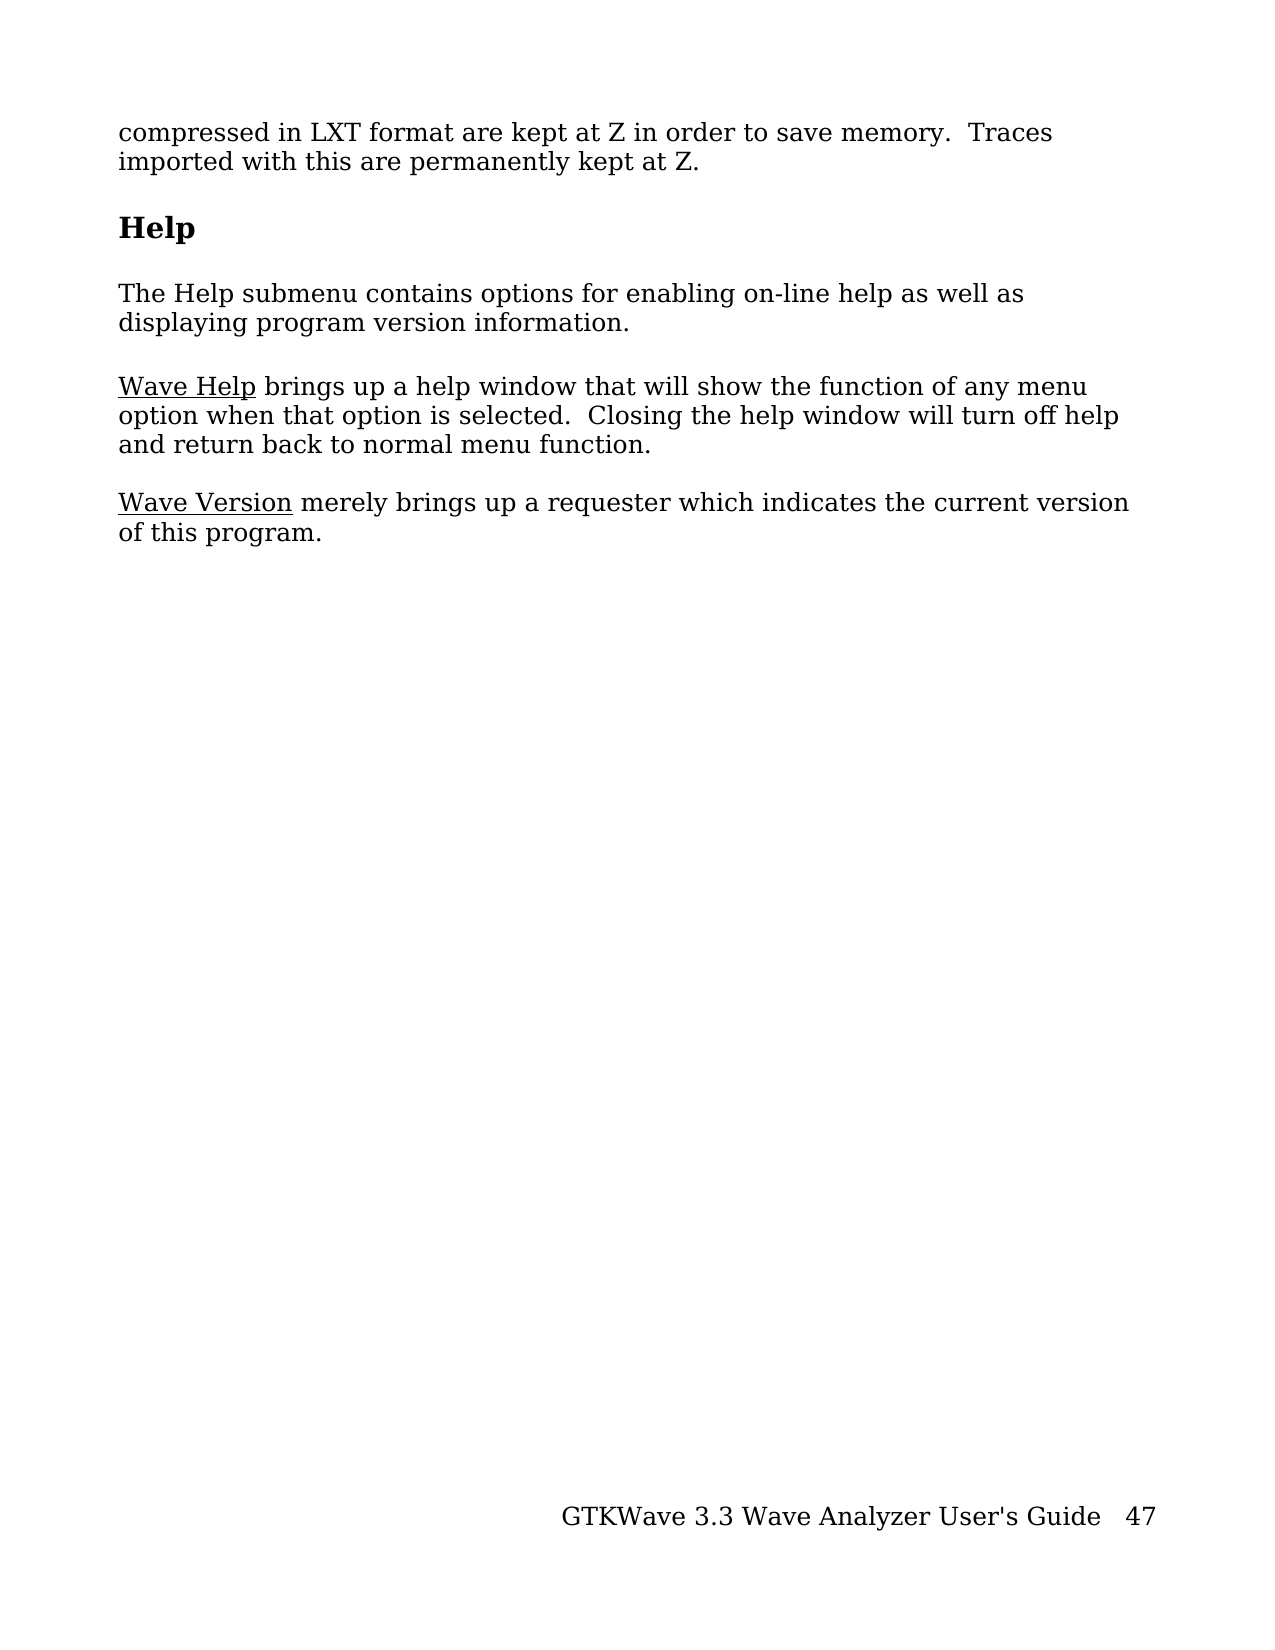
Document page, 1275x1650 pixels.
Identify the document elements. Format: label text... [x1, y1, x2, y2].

text Help [118, 211, 1157, 245]
text Wave Help brings up a help window that will show the function of any menu option when that option is selected. Closing the help window will turn off help and return back to normal menu function. [118, 372, 1157, 459]
text compressed in LXT format are kept at Z in order to save memory. Traces imported with this are permanently kept at Z. [118, 118, 1157, 176]
text The Help submenu contains options for enabling on-line help as well as displaying program version information. [118, 279, 1157, 338]
text Wave Version merely brings up a requester which indicates the current version of this program. [118, 488, 1157, 547]
